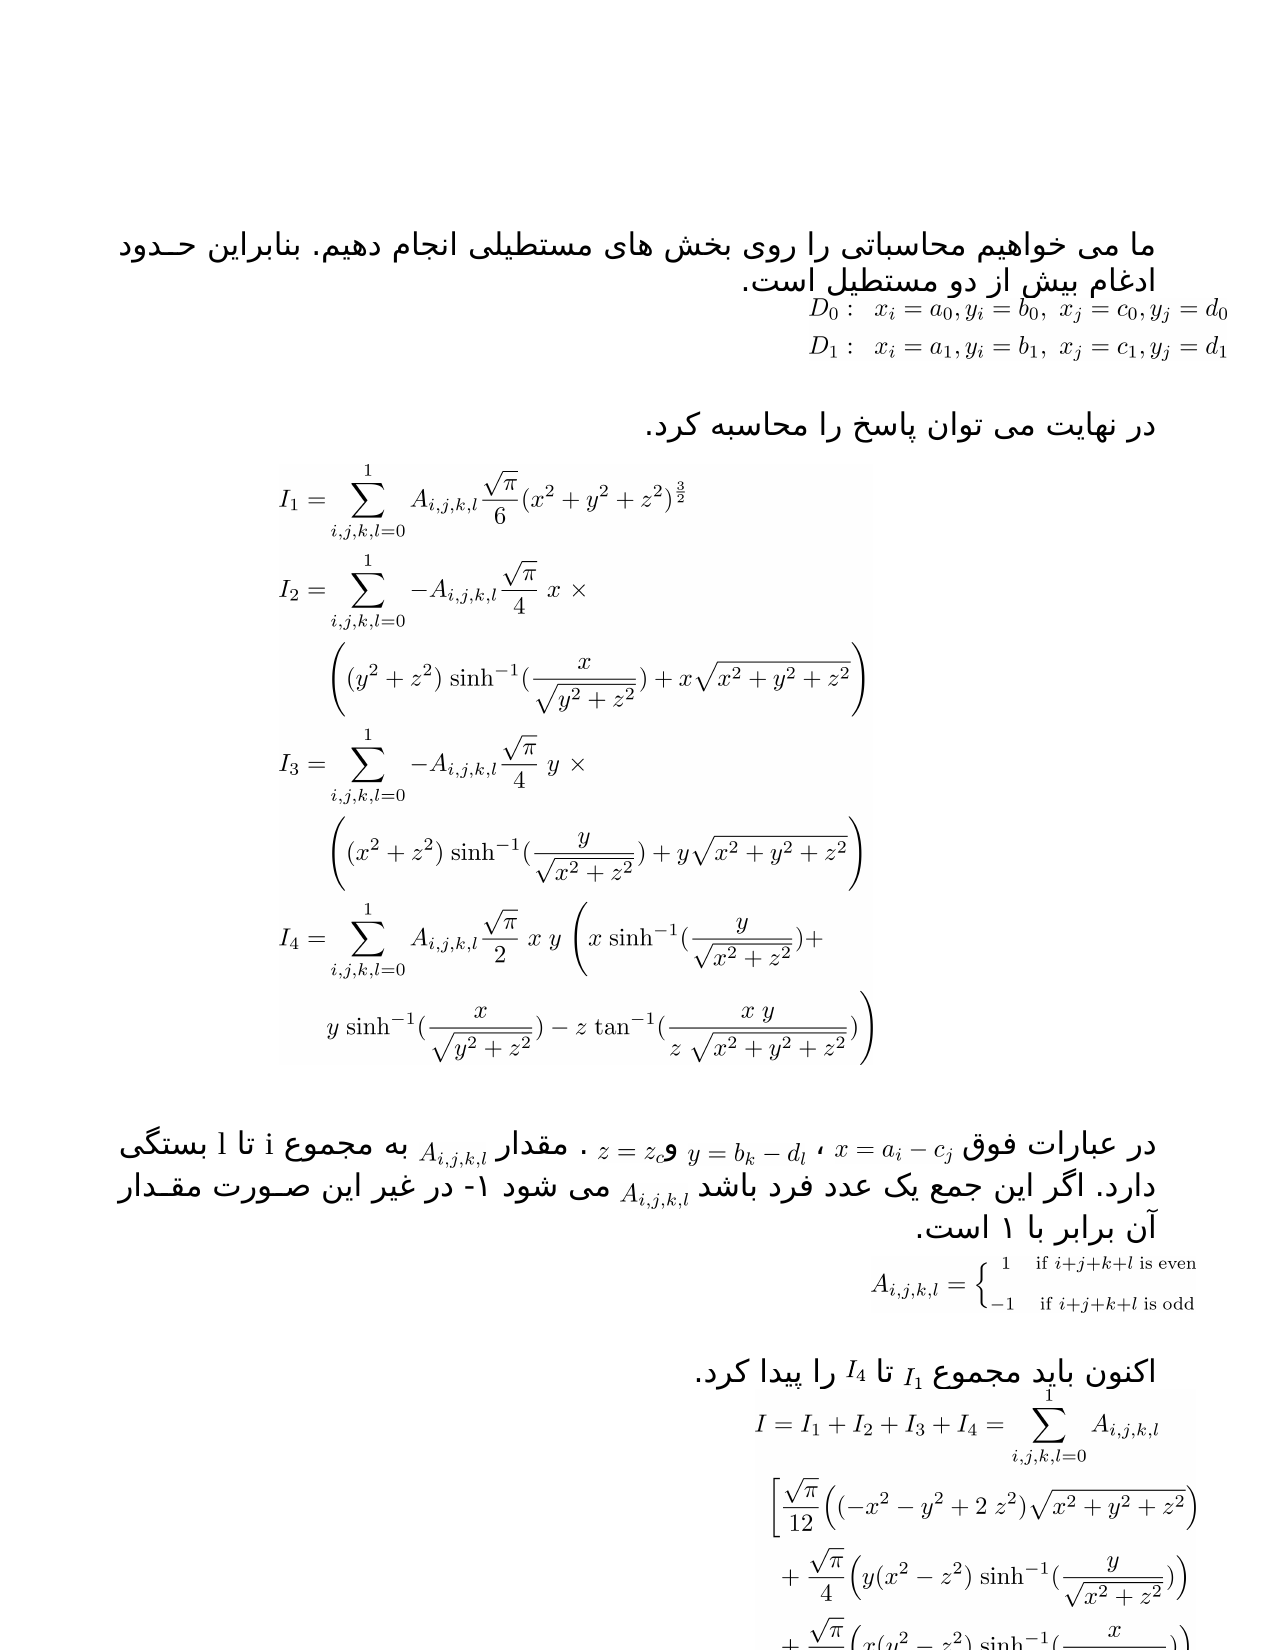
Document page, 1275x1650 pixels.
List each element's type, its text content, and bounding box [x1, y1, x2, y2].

picture [620, 1183, 688, 1209]
picture [809, 298, 1227, 361]
picture [419, 1142, 486, 1168]
text در عبارات فوق ، و . مقدار به مجموع i تا l بستگی دارد. اگر این جمع یک عدد فرد باشد می شود ۱- در غیر این صورت مقدار آن برابر با ۱ است. [118, 1126, 1157, 1245]
picture [755, 1389, 1196, 1650]
picture [279, 464, 873, 1065]
text در نهایت می توان پاسخ را محاسبه کرد. [118, 406, 1157, 443]
text ما می خواهیم محاسباتی را روی بخش های مستطیلی انجام دهیم. بنابراین حدود ادغام بیش از دو مستطیل است. [118, 226, 1157, 299]
picture [835, 1145, 952, 1164]
picture [688, 1143, 805, 1166]
picture [598, 1147, 664, 1163]
text اکنون باید مجموع تا را پیدا کرد. [118, 1353, 1157, 1389]
picture [871, 1256, 1196, 1313]
